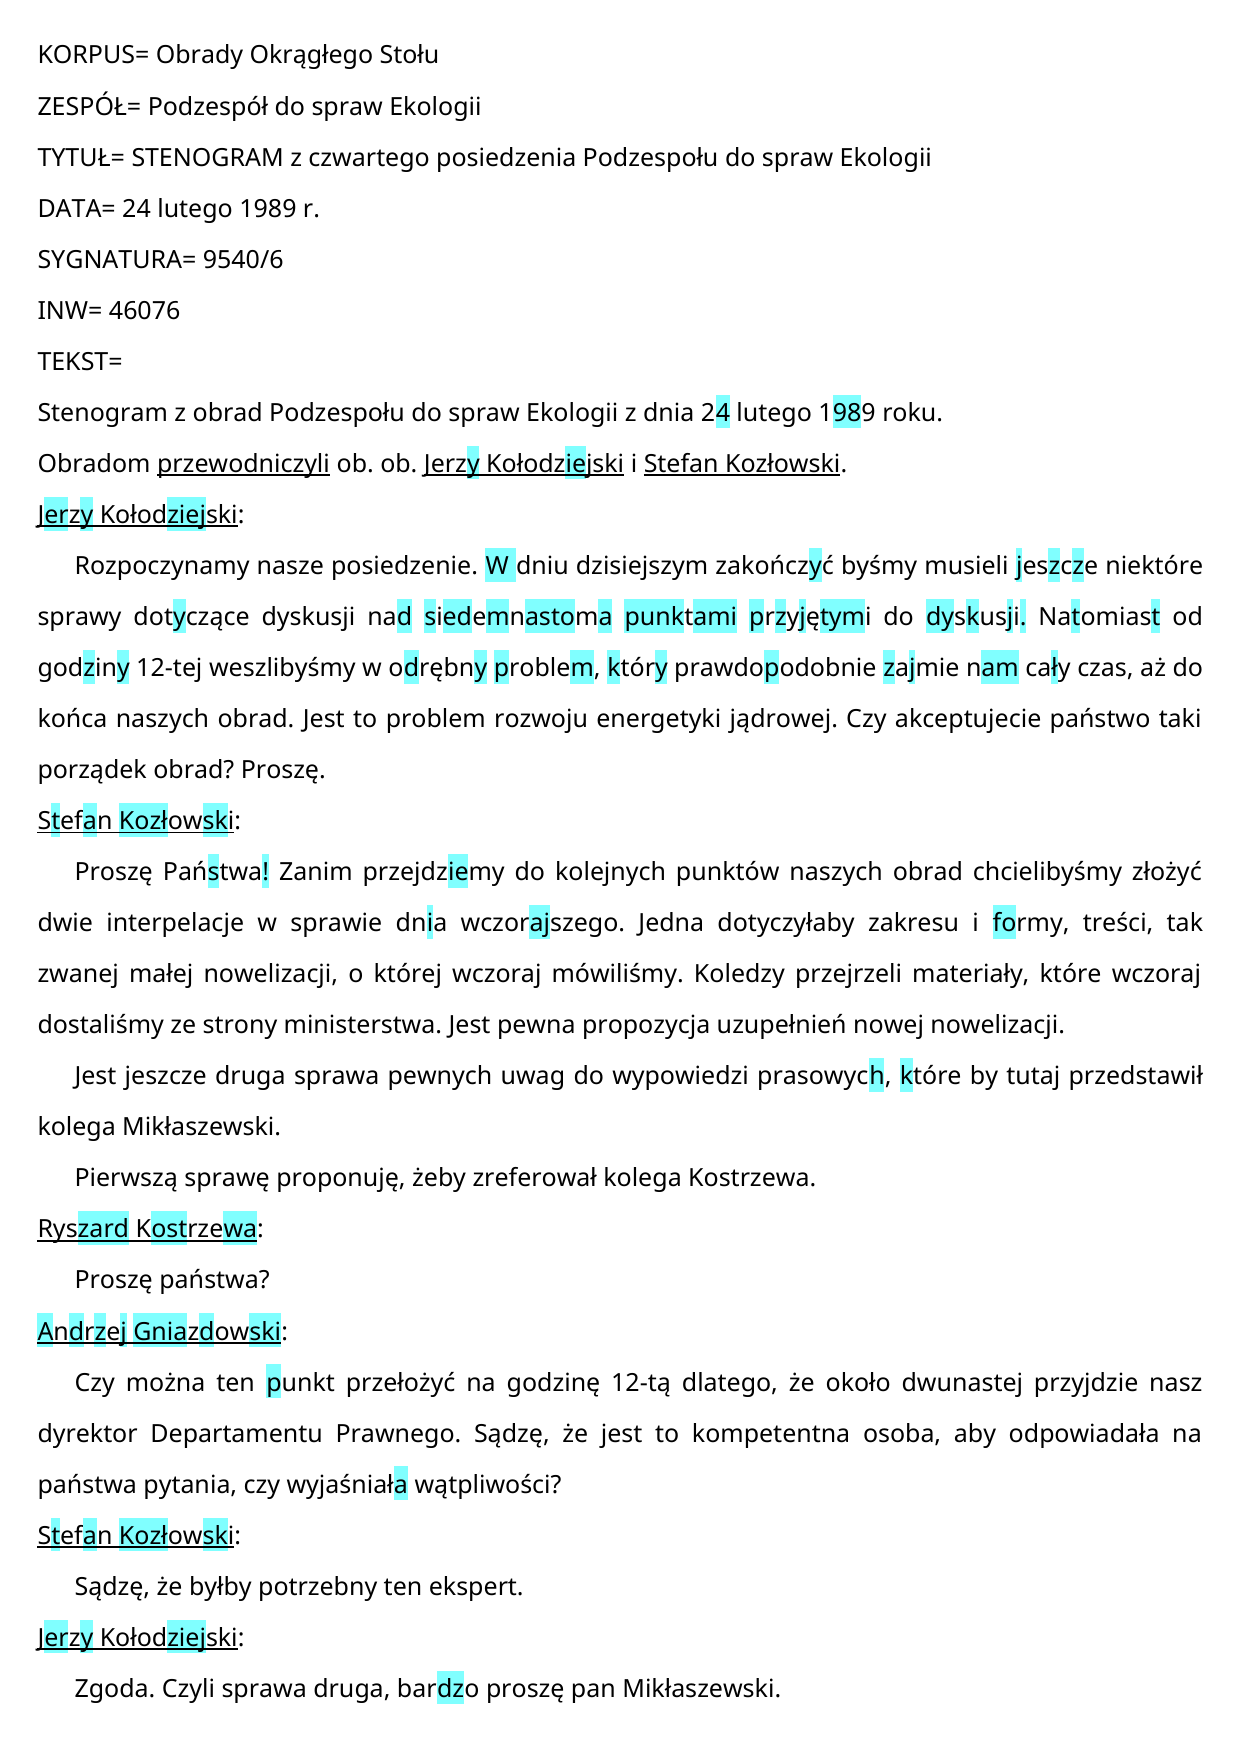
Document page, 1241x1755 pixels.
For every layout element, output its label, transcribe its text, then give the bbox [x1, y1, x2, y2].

text Stefan Kozłowski: [37, 1517, 1203, 1551]
text INW= 46076 [37, 292, 1203, 326]
text Proszę państwa? [37, 1262, 1203, 1296]
text KORPUS= Obrady Okrągłego Stołu [37, 37, 1203, 71]
text Jest jeszcze druga sprawa pewnych uwag do wypowiedzi prasowych, które by tutaj przedstawił kolega Mikłaszewski. [37, 1058, 1203, 1143]
text Sądzę, że byłby potrzebny ten ekspert. [37, 1568, 1203, 1602]
text Pierwszą sprawę proponuję, żeby zreferował kolega Kostrzewa. [37, 1160, 1203, 1194]
text Rozpoczynamy nasze posiedzenie. W dniu dzisiejszym zakończyć byśmy musieli jeszcze niektóre sprawy dotyczące dyskusji nad siedemnastoma punktami przyjętymi do dyskusji. Natomiast od godziny 12-tej weszlibyśmy w odrębny problem, który prawdopodobnie zajmie nam cały czas, aż do końca naszych obrad. Jest to problem rozwoju energetyki jądrowej. Czy akceptujecie państwo taki porządek obrad? Proszę. [37, 548, 1203, 786]
text Ryszard Kostrzewa: [37, 1211, 1203, 1245]
text Stenogram z obrad Podzespołu do spraw Ekologii z dnia 24 lutego 1989 roku. [37, 394, 1203, 428]
text DATA= 24 lutego 1989 r. [37, 190, 1203, 224]
text Czy można ten punkt przełożyć na godzinę 12-tą dlatego, że około dwunastej przyjdzie nasz dyrektor Departamentu Prawnego. Sądzę, że jest to kompetentna osoba, aby odpowiadała na państwa pytania, czy wyjaśniała wątpliwości? [37, 1364, 1203, 1500]
text Jerzy Kołodziejski: [37, 497, 1203, 531]
text TYTUŁ= STENOGRAM z czwartego posiedzenia Podzespołu do spraw Ekologii [37, 139, 1203, 173]
text SYGNATURA= 9540/6 [37, 241, 1203, 275]
text Proszę Państwa! Zanim przejdziemy do kolejnych punktów naszych obrad chcielibyśmy złożyć dwie interpelacje w sprawie dnia wczorajszego. Jedna dotyczyłaby zakresu i formy, treści, tak zwanej małej nowelizacji, o której wczoraj mówiliśmy. Koledzy przejrzeli materiały, które wczoraj dostaliśmy ze strony ministerstwa. Jest pewna propozycja uzupełnień nowej nowelizacji. [37, 854, 1203, 1041]
text Obradom przewodniczyli ob. ob. Jerzy Kołodziejski i Stefan Kozłowski. [37, 446, 1203, 479]
text Zgoda. Czyli sprawa druga, bardzo proszę pan Mikłaszewski. [37, 1671, 1203, 1704]
text Jerzy Kołodziejski: [37, 1619, 1203, 1653]
text Stefan Kozłowski: [37, 803, 1203, 837]
text ZESPÓŁ= Podzespół do spraw Ekologii [37, 88, 1203, 122]
text Andrzej Gniazdowski: [37, 1313, 1203, 1347]
text TEKST= [37, 343, 1203, 377]
